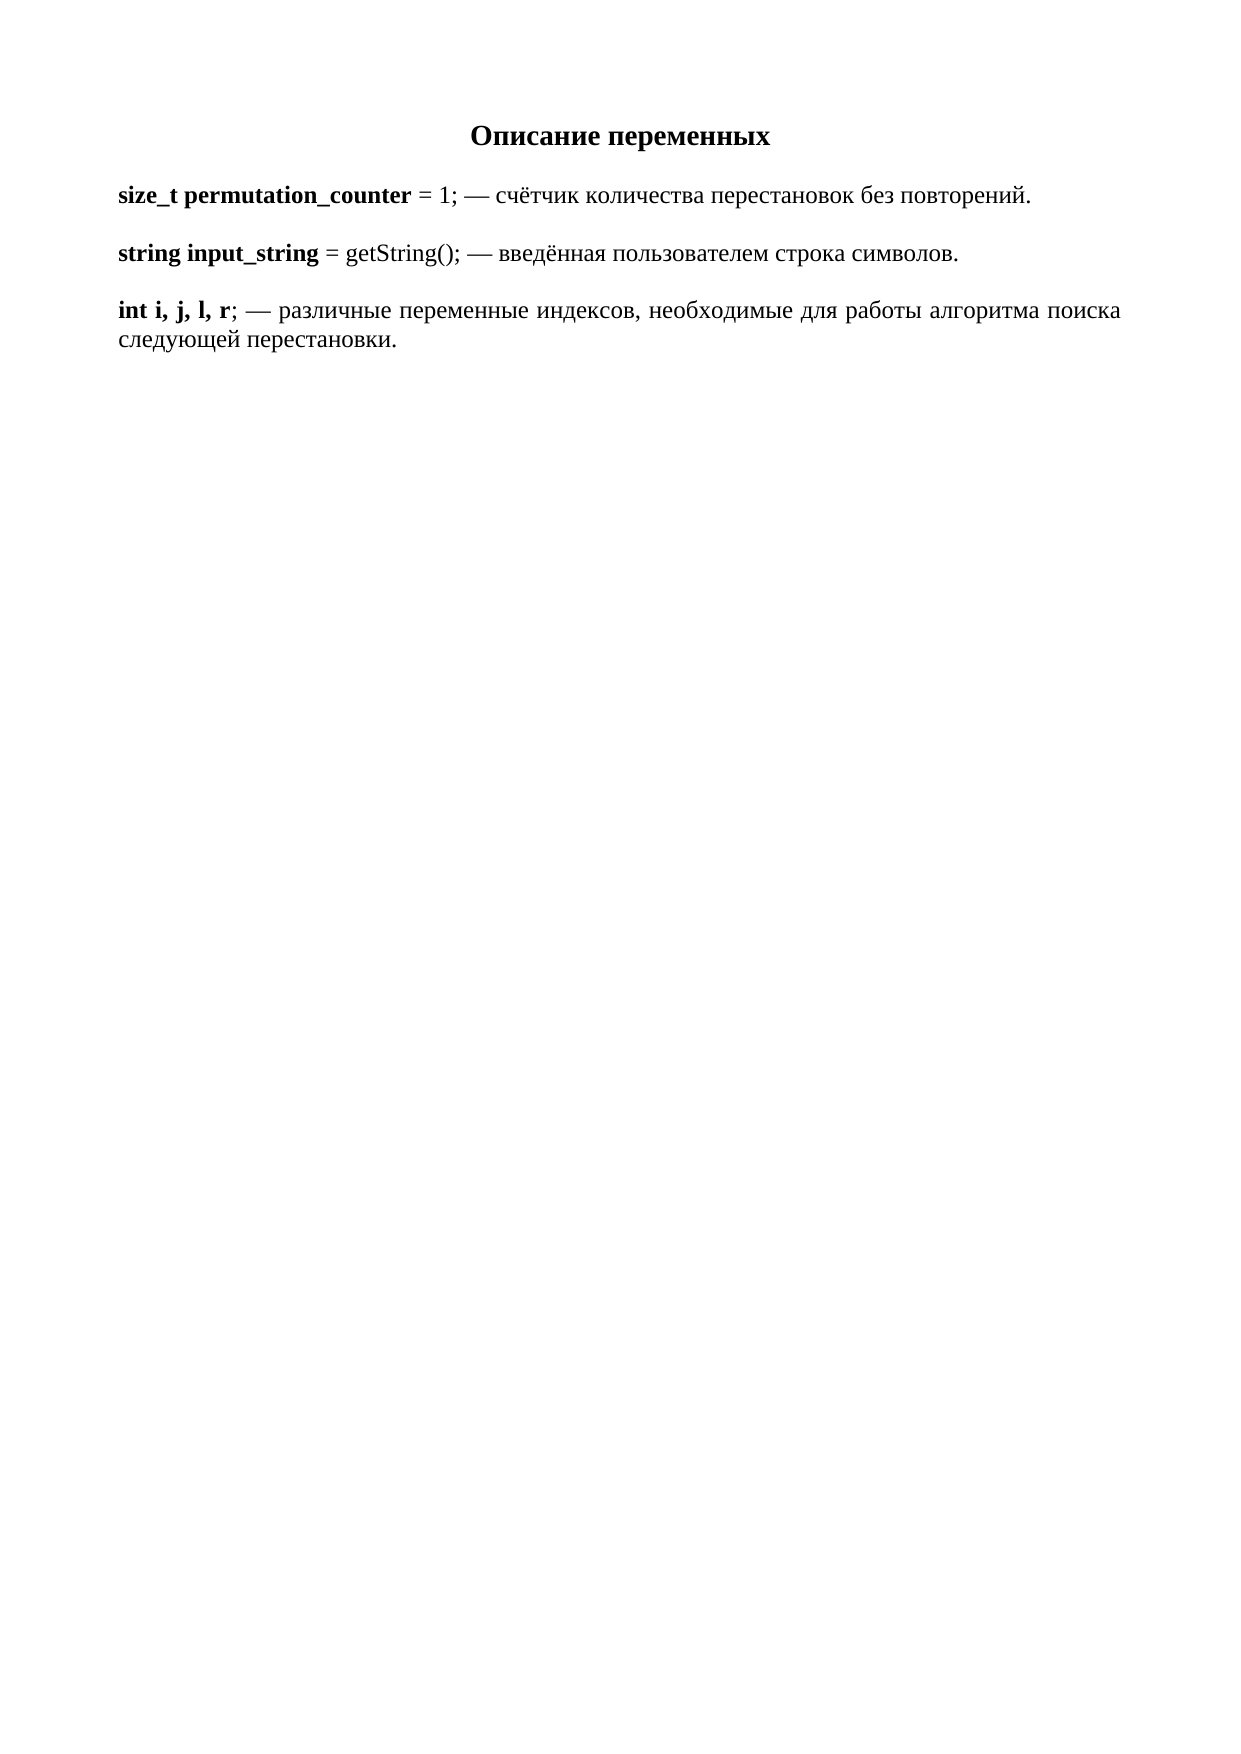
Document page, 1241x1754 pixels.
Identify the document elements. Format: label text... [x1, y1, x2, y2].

text int i, j, l, r; — различные переменные индексов, необходимые для работы алгоритма поиска следующей перестановки. [118, 295, 1122, 353]
text string input_string = getString(); — введённая пользователем строка символов. [118, 238, 1122, 267]
text Описание переменных [118, 118, 1122, 152]
text size_t permutation_counter = 1; — счётчик количества перестановок без повторений. [118, 180, 1122, 209]
